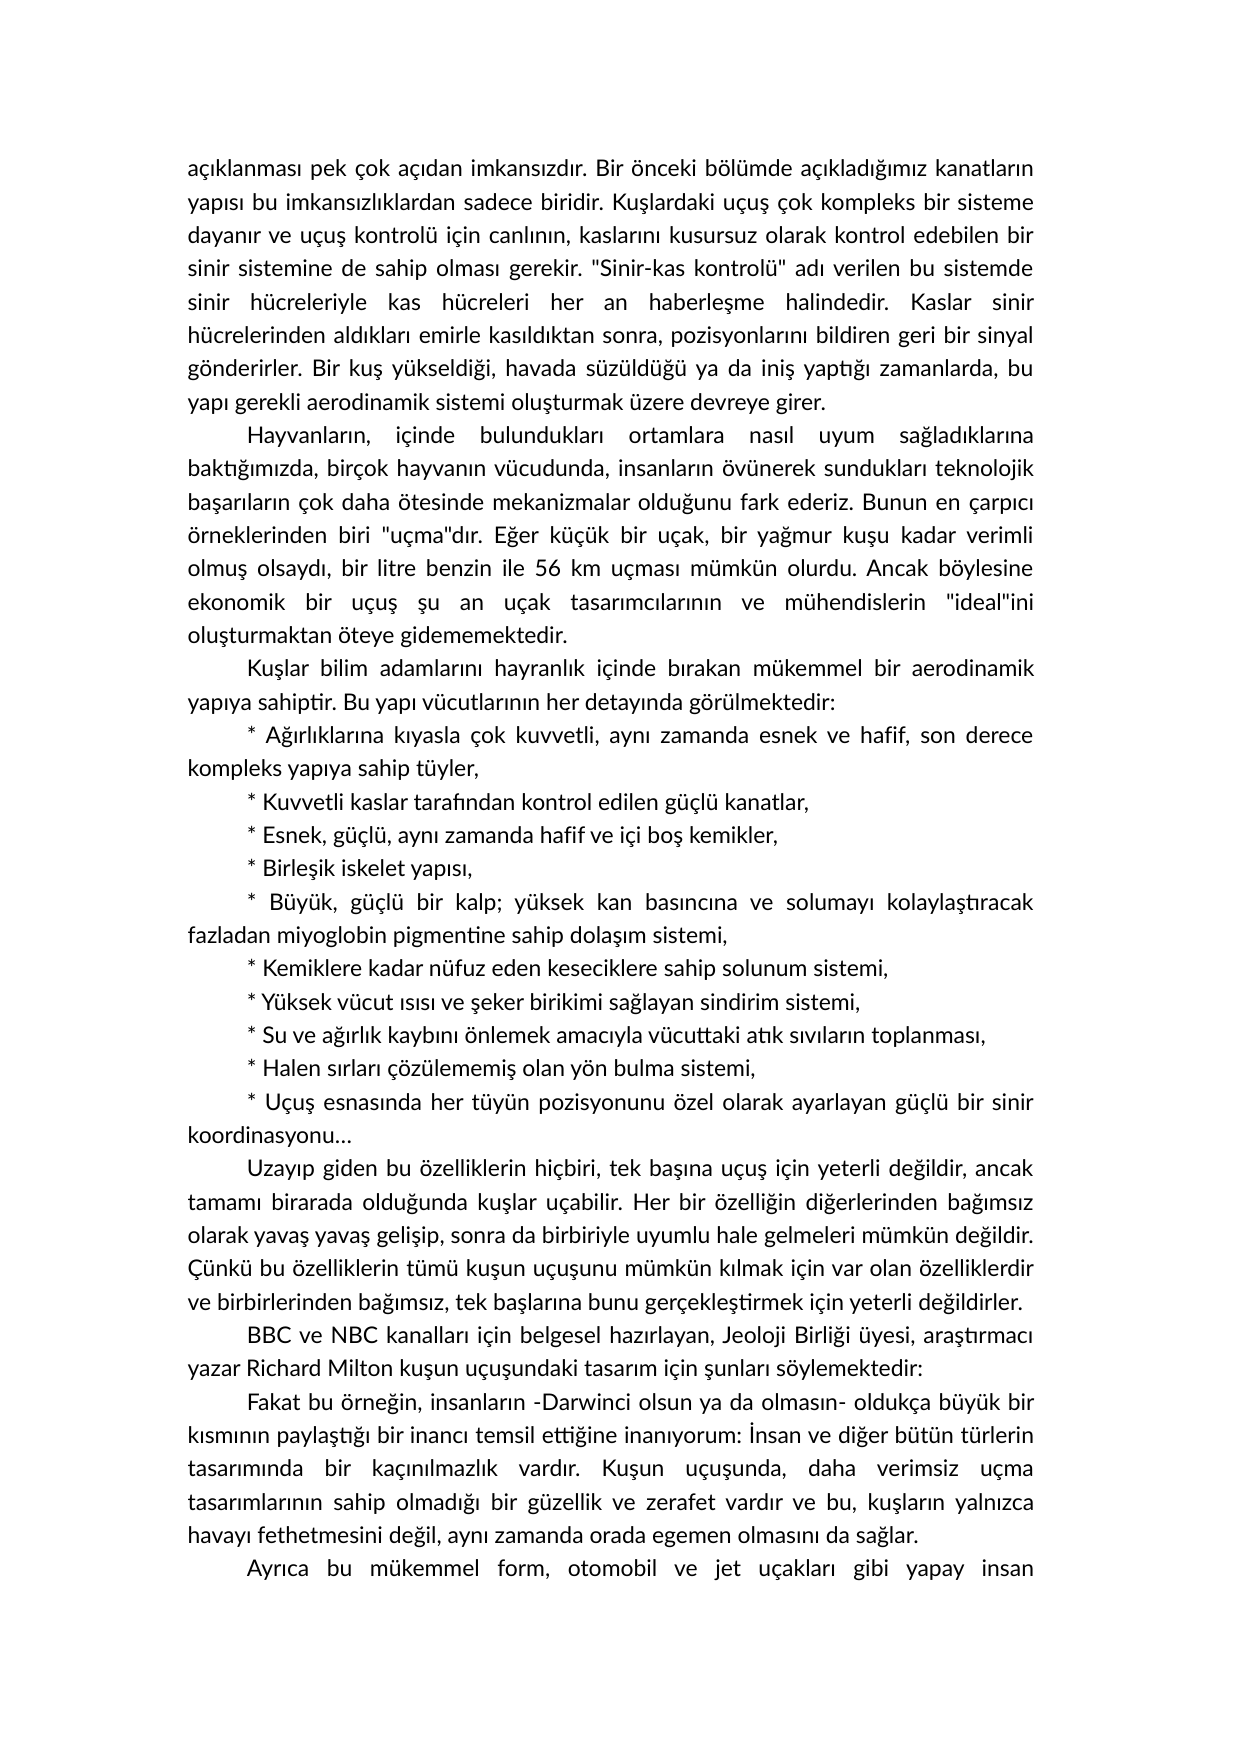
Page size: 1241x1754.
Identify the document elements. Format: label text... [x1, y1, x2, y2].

text Kuşlar bilim adamlarını hayranlık içinde bırakan mükemmel bir aerodinamik yapıya sahiptir. Bu yapı vücutlarının her detayında görülmektedir: [187, 650, 1035, 717]
text * Büyük, güçlü bir kalp; yüksek kan basıncına ve solumayı kolaylaştıracak fazladan miyoglobin pigmentine sahip dolaşım sistemi, [187, 883, 1035, 950]
text * Ağırlıklarına kıyasla çok kuvvetli, aynı zamanda esnek ve hafif, son derece kompleks yapıya sahip tüyler, [187, 717, 1035, 783]
text Uzayıp giden bu özelliklerin hiçbiri, tek başına uçuş için yeterli değildir, ancak tamamı birarada olduğunda kuşlar uçabilir. Her bir özelliğin diğerlerinden bağımsız olarak yavaş yavaş gelişip, sonra da birbiriyle uyumlu hale gelmeleri mümkün değildir. Çünkü bu özelliklerin tümü kuşun uçuşunu mümkün kılmak için var olan özelliklerdir ve birbirlerinden bağımsız, tek başlarına bunu gerçekleştirmek için yeterli değildirler. [187, 1150, 1035, 1317]
text * Uçuş esnasında her tüyün pozisyonunu özel olarak ayarlayan güçlü bir sinir koordinasyonu… [187, 1083, 1035, 1150]
text * Halen sırları çözülememiş olan yön bulma sistemi, [187, 1050, 1035, 1083]
text Hayvanların, içinde bulundukları ortamlara nasıl uyum sağladıklarına baktığımızda, birçok hayvanın vücudunda, insanların övünerek sundukları teknolojik başarıların çok daha ötesinde mekanizmalar olduğunu fark ederiz. Bunun en çarpıcı örneklerinden biri "uçma"dır. Eğer küçük bir uçak, bir yağmur kuşu kadar verimli olmuş olsaydı, bir litre benzin ile 56 km uçması mümkün olurdu. Ancak böylesine ekonomik bir uçuş şu an uçak tasarımcılarının ve mühendislerin "ideal"ini oluşturmaktan öteye gidememektedir. [187, 417, 1035, 650]
text * Kemiklere kadar nüfuz eden keseciklere sahip solunum sistemi, [187, 950, 1035, 983]
text Fakat bu örneğin, insanların -Darwinci olsun ya da olmasın- oldukça büyük bir kısmının paylaştığı bir inancı temsil ettiğine inanıyorum: İnsan ve diğer bütün türlerin tasarımında bir kaçınılmazlık vardır. Kuşun uçuşunda, daha verimsiz uçma tasarımlarının sahip olmadığı bir güzellik ve zerafet vardır ve bu, kuşların yalnızca havayı fethetmesini değil, aynı zamanda orada egemen olmasını da sağlar. [187, 1383, 1035, 1550]
text * Kuvvetli kaslar tarafından kontrol edilen güçlü kanatlar, [187, 783, 1035, 817]
text açıklanması pek çok açıdan imkansızdır. Bir önceki bölümde açıkladığımız kanatların yapısı bu imkansızlıklardan sadece biridir. Kuşlardaki uçuş çok kompleks bir sisteme dayanır ve uçuş kontrolü için canlının, kaslarını kusursuz olarak kontrol edebilen bir sinir sistemine de sahip olması gerekir. "Sinir-kas kontrolü" adı verilen bu sistemde sinir hücreleriyle kas hücreleri her an haberleşme halindedir. Kaslar sinir hücrelerinden aldıkları emirle kasıldıktan sonra, pozisyonlarını bildiren geri bir sinyal gönderirler. Bir kuş yükseldiği, havada süzüldüğü ya da iniş yaptığı zamanlarda, bu yapı gerekli aerodinamik sistemi oluşturmak üzere devreye girer. [187, 150, 1035, 417]
text * Birleşik iskelet yapısı, [187, 850, 1035, 883]
text * Su ve ağırlık kaybını önlemek amacıyla vücuttaki atık sıvıların toplanması, [187, 1017, 1035, 1050]
text * Yüksek vücut ısısı ve şeker birikimi sağlayan sindirim sistemi, [187, 983, 1035, 1017]
text Ayrıca bu mükemmel form, otomobil ve jet uçakları gibi yapay insan [187, 1550, 1035, 1583]
text BBC ve NBC kanalları için belgesel hazırlayan, Jeoloji Birliği üyesi, araştırmacı yazar Richard Milton kuşun uçuşundaki tasarım için şunları söylemektedir: [187, 1317, 1035, 1383]
text * Esnek, güçlü, aynı zamanda hafif ve içi boş kemikler, [187, 817, 1035, 850]
